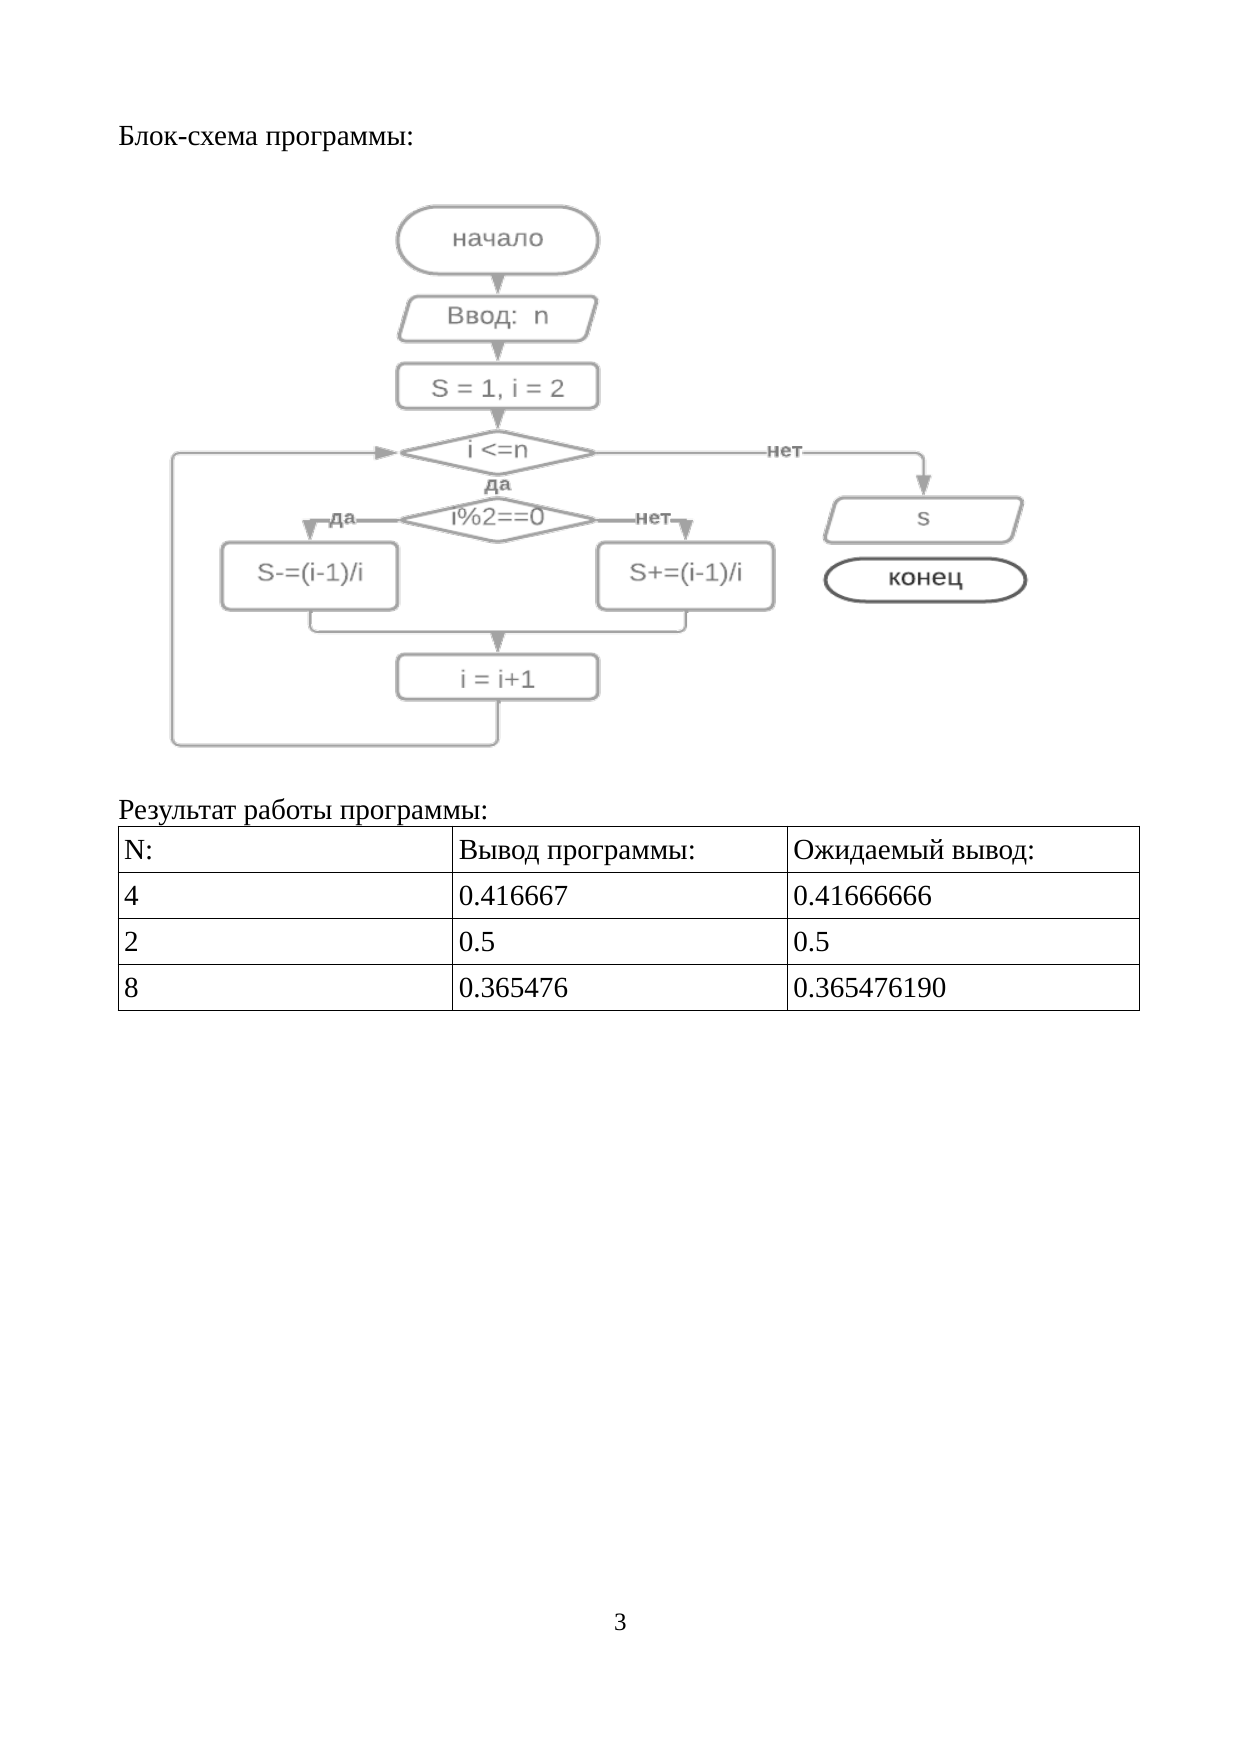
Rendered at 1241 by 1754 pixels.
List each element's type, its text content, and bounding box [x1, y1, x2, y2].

picture [122, 162, 1074, 792]
table_cell 0.365476190 [788, 965, 1139, 1010]
table_cell 8 [119, 965, 452, 1010]
table_cell 0.416667 [453, 873, 787, 918]
table_cell 2 [119, 919, 452, 964]
table_cell 4 [119, 873, 452, 918]
text Блок-схема программы: [118, 118, 1122, 152]
table_header Вывод программы: [453, 827, 787, 872]
table_header N: [119, 827, 452, 872]
table_cell 0.365476 [453, 965, 787, 1010]
table_header Ожидаемый вывод: [788, 827, 1139, 872]
text Результат работы программы: [118, 152, 1122, 826]
table_cell 0.41666666 [788, 873, 1139, 918]
table_cell 0.5 [453, 919, 787, 964]
table_cell 0.5 [788, 919, 1139, 964]
